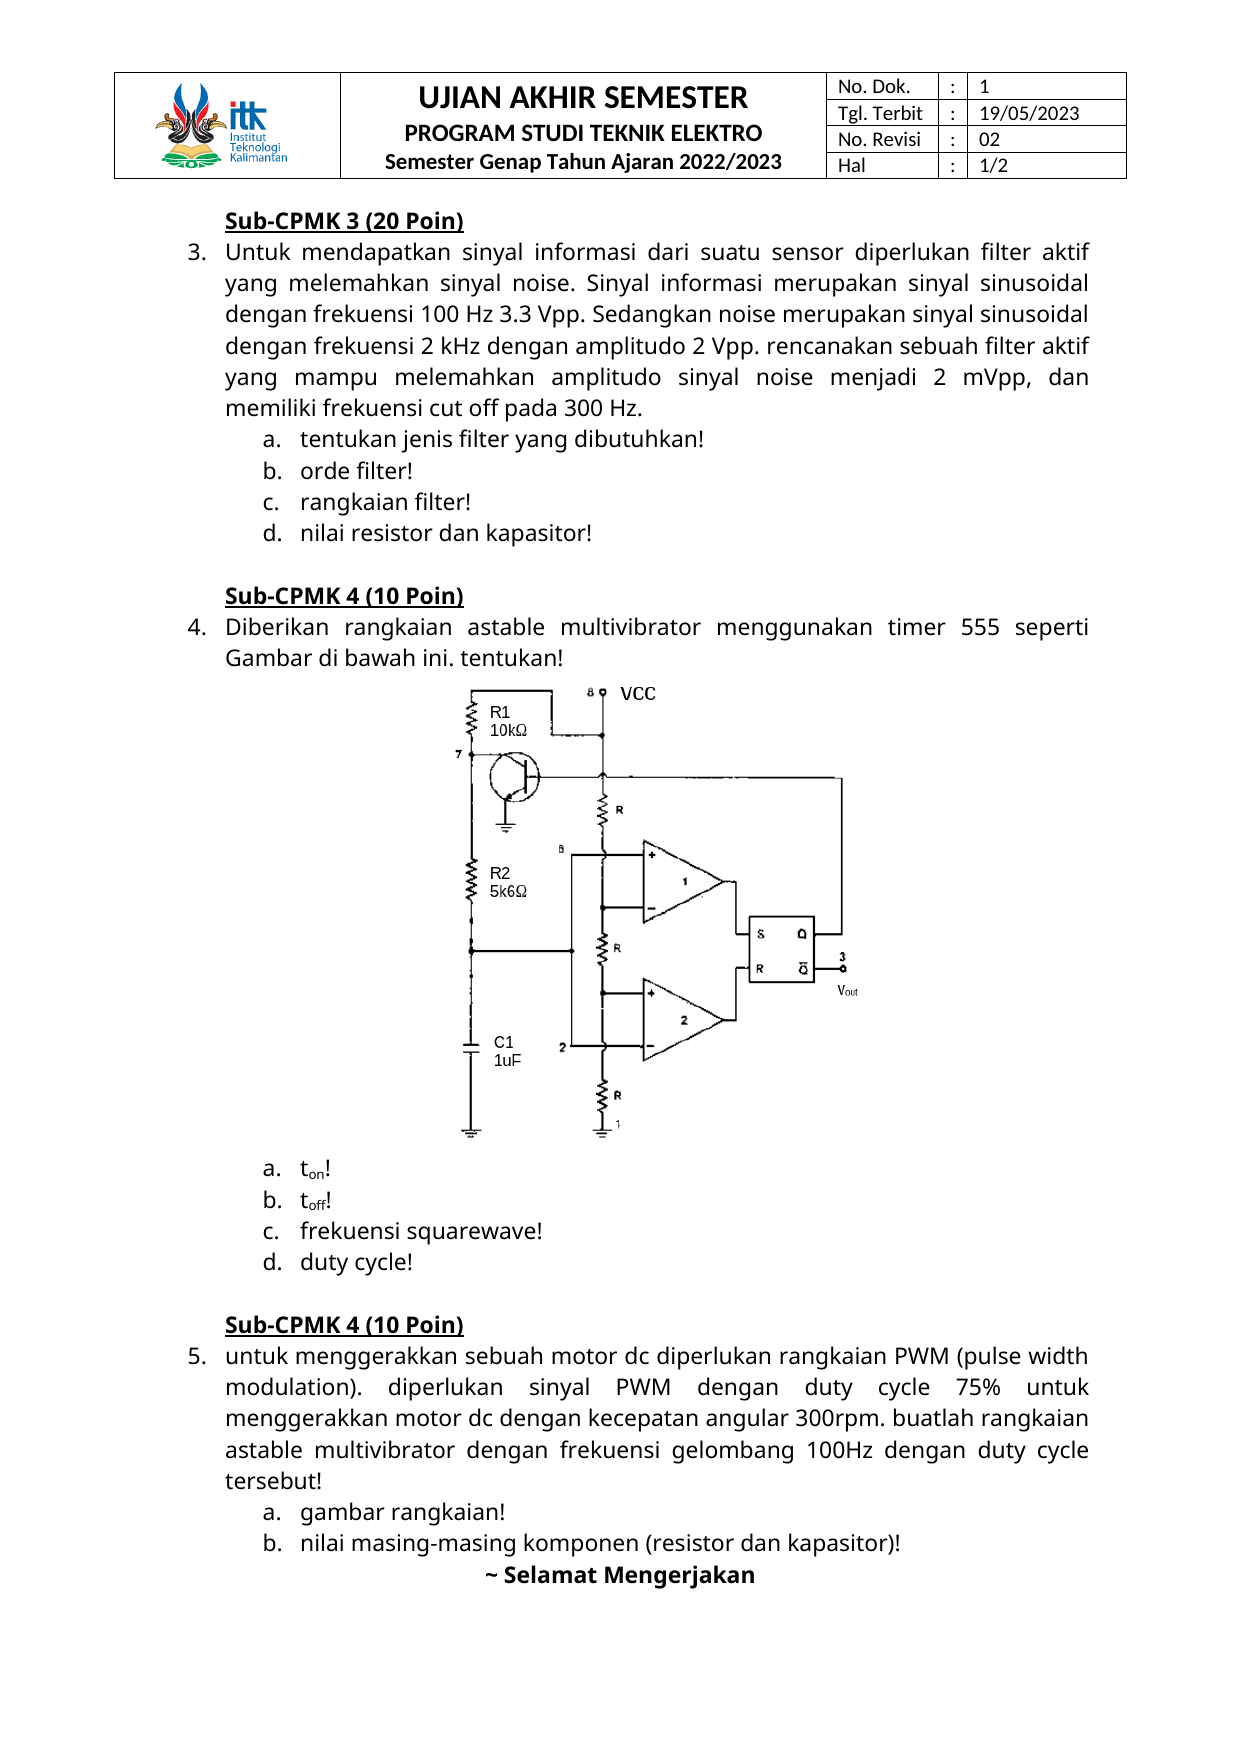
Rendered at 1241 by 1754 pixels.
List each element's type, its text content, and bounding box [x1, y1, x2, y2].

text Sub-CPMK 4 (10 Poin) [225, 1308, 1090, 1340]
picture [152, 81, 290, 171]
list nilai masing-masing komponen (resistor dan kapasitor)! [262, 1527, 1090, 1558]
list frekuensi squarewave! [262, 1215, 1090, 1246]
picture [444, 673, 871, 1153]
list untuk menggerakkan sebuah motor dc diperlukan rangkaian PWM (pulse width modulation). diperlukan sinyal PWM dengan duty cycle 75% untuk menggerakkan motor dc dengan kecepatan angular 300rpm. buatlah rangkaian astable multivibrator dengan frekuensi gelombang 100Hz dengan duty cycle tersebut! [187, 1340, 1090, 1496]
list toff! [262, 1183, 1090, 1215]
list Untuk mendapatkan sinyal informasi dari suatu sensor diperlukan filter aktif yang melemahkan sinyal noise. Sinyal informasi merupakan sinyal sinusoidal dengan frekuensi 100 Hz 3.3 Vpp. Sedangkan noise merupakan sinyal sinusoidal dengan frekuensi 2 kHz dengan amplitudo 2 Vpp. rencanakan sebuah filter aktif yang mampu melemahkan amplitudo sinyal noise menjadi 2 mVpp, dan memiliki frekuensi cut off pada 300 Hz. [187, 236, 1090, 423]
list orde filter! [262, 454, 1090, 486]
list nilai resistor dan kapasitor! [262, 517, 1090, 548]
list tentukan jenis filter yang dibutuhkan! [262, 423, 1090, 454]
list gambar rangkaian! [262, 1496, 1090, 1527]
list Diberikan rangkaian astable multivibrator menggunakan timer 555 seperti Gambar di bawah ini. tentukan! [187, 611, 1090, 673]
list ton! [262, 1152, 1090, 1183]
text ~ Selamat Mengerjakan [150, 1558, 1090, 1590]
text Sub-CPMK 4 (10 Poin) [225, 579, 1090, 611]
list rangkaian filter! [262, 486, 1090, 517]
text Sub-CPMK 3 (20 Poin) [225, 204, 1090, 236]
list duty cycle! [262, 1246, 1090, 1277]
